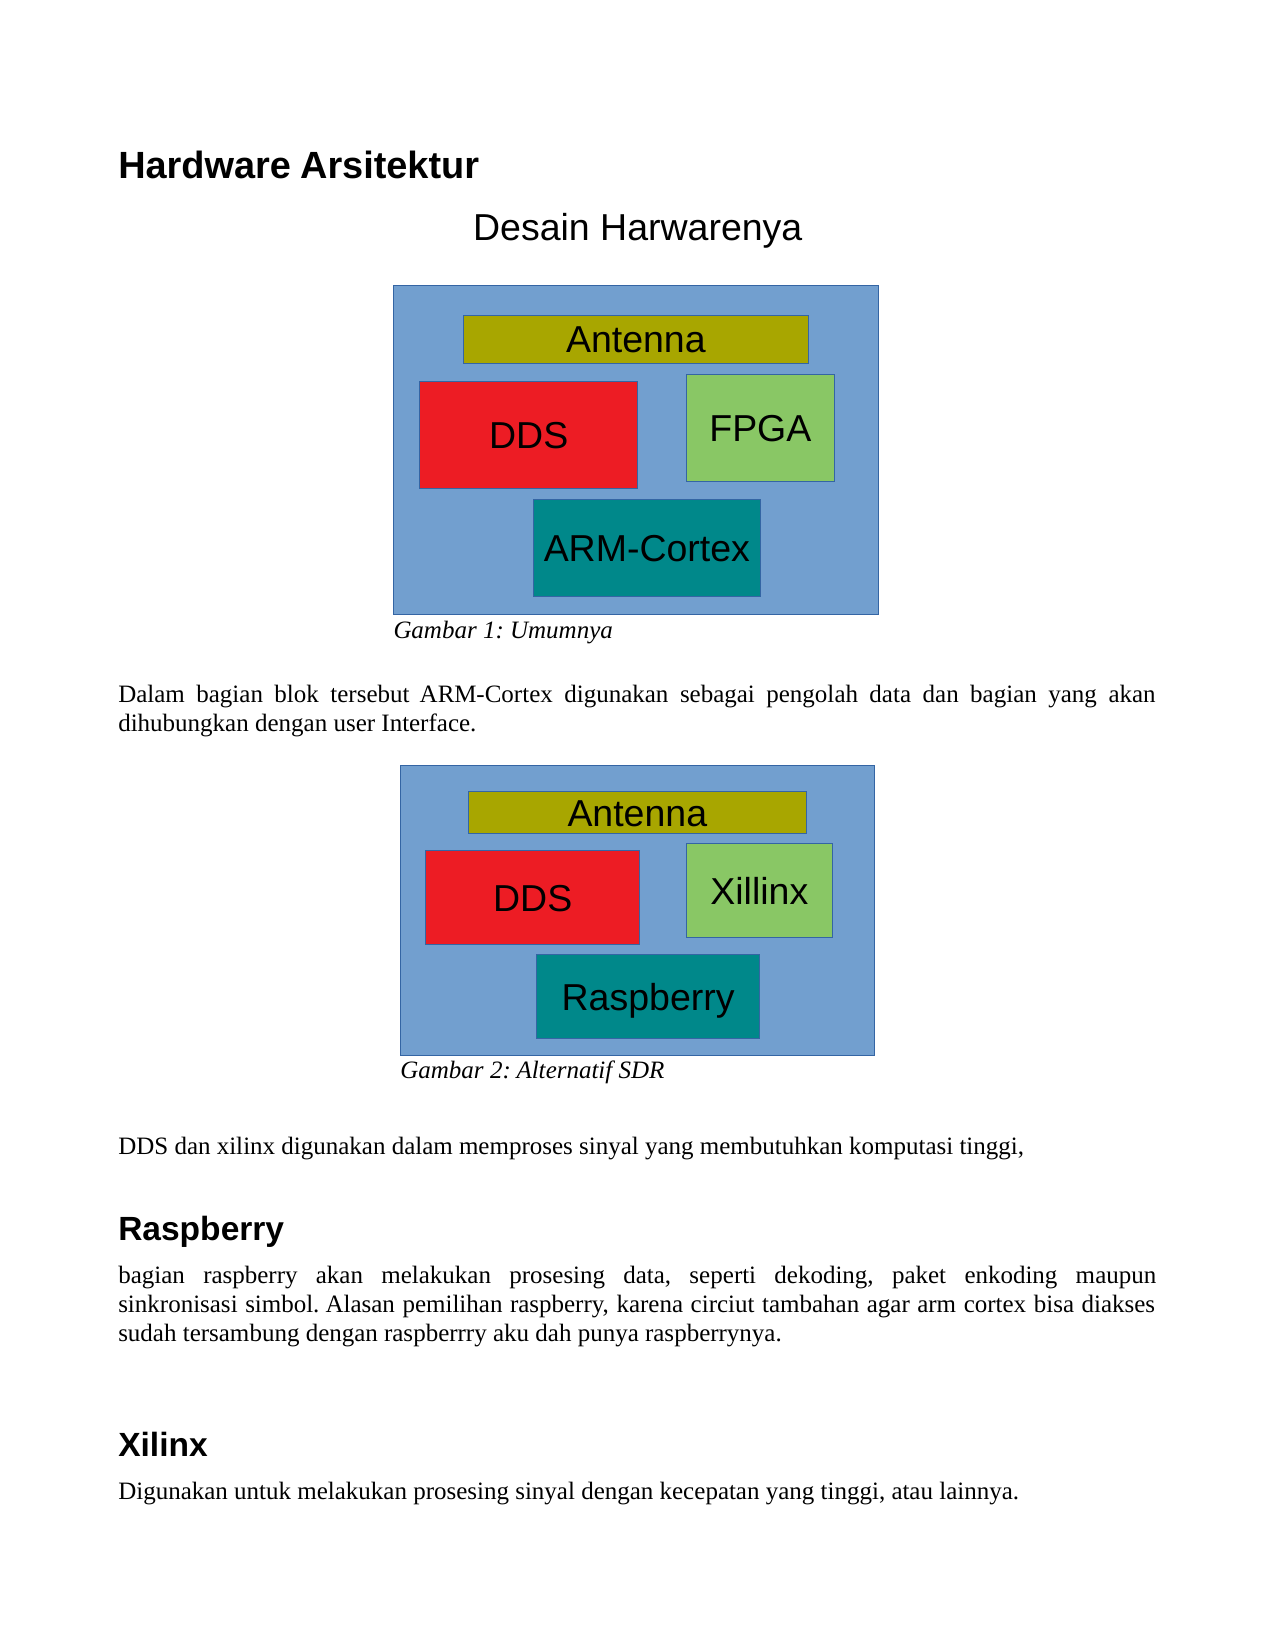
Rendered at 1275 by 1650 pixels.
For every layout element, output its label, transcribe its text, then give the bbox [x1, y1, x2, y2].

subtitle Raspberry [118, 1209, 1157, 1248]
subtitle Hardware Arsitektur [118, 143, 1157, 187]
subtitle Desain Harwarenya [118, 206, 1157, 249]
text Digunakan untuk melakukan prosesing sinyal dengan kecepatan yang tinggi, atau lainnya. [118, 1476, 1157, 1505]
text bagian raspberry akan melakukan prosesing data, seperti dekoding, paket enkoding maupun sinkronisasi simbol. Alasan pemilihan raspberry, karena circiut tambahan agar arm cortex bisa diakses sudah tersambung dengan raspberrry aku dah punya raspberrynya. [118, 1260, 1157, 1347]
subtitle Xilinx [118, 1425, 1157, 1463]
text Dalam bagian blok tersebut ARM-Cortex digunakan sebagai pengolah data dan bagian yang akan dihubungkan dengan user Interface. [118, 679, 1157, 737]
text Gambar 2: Alternatif SDR [400, 1056, 875, 1084]
text DDS dan xilinx digunakan dalam memproses sinyal yang membutuhkan komputasi tinggi, [118, 1131, 1157, 1159]
text Gambar 1: Umumnya [393, 298, 882, 644]
